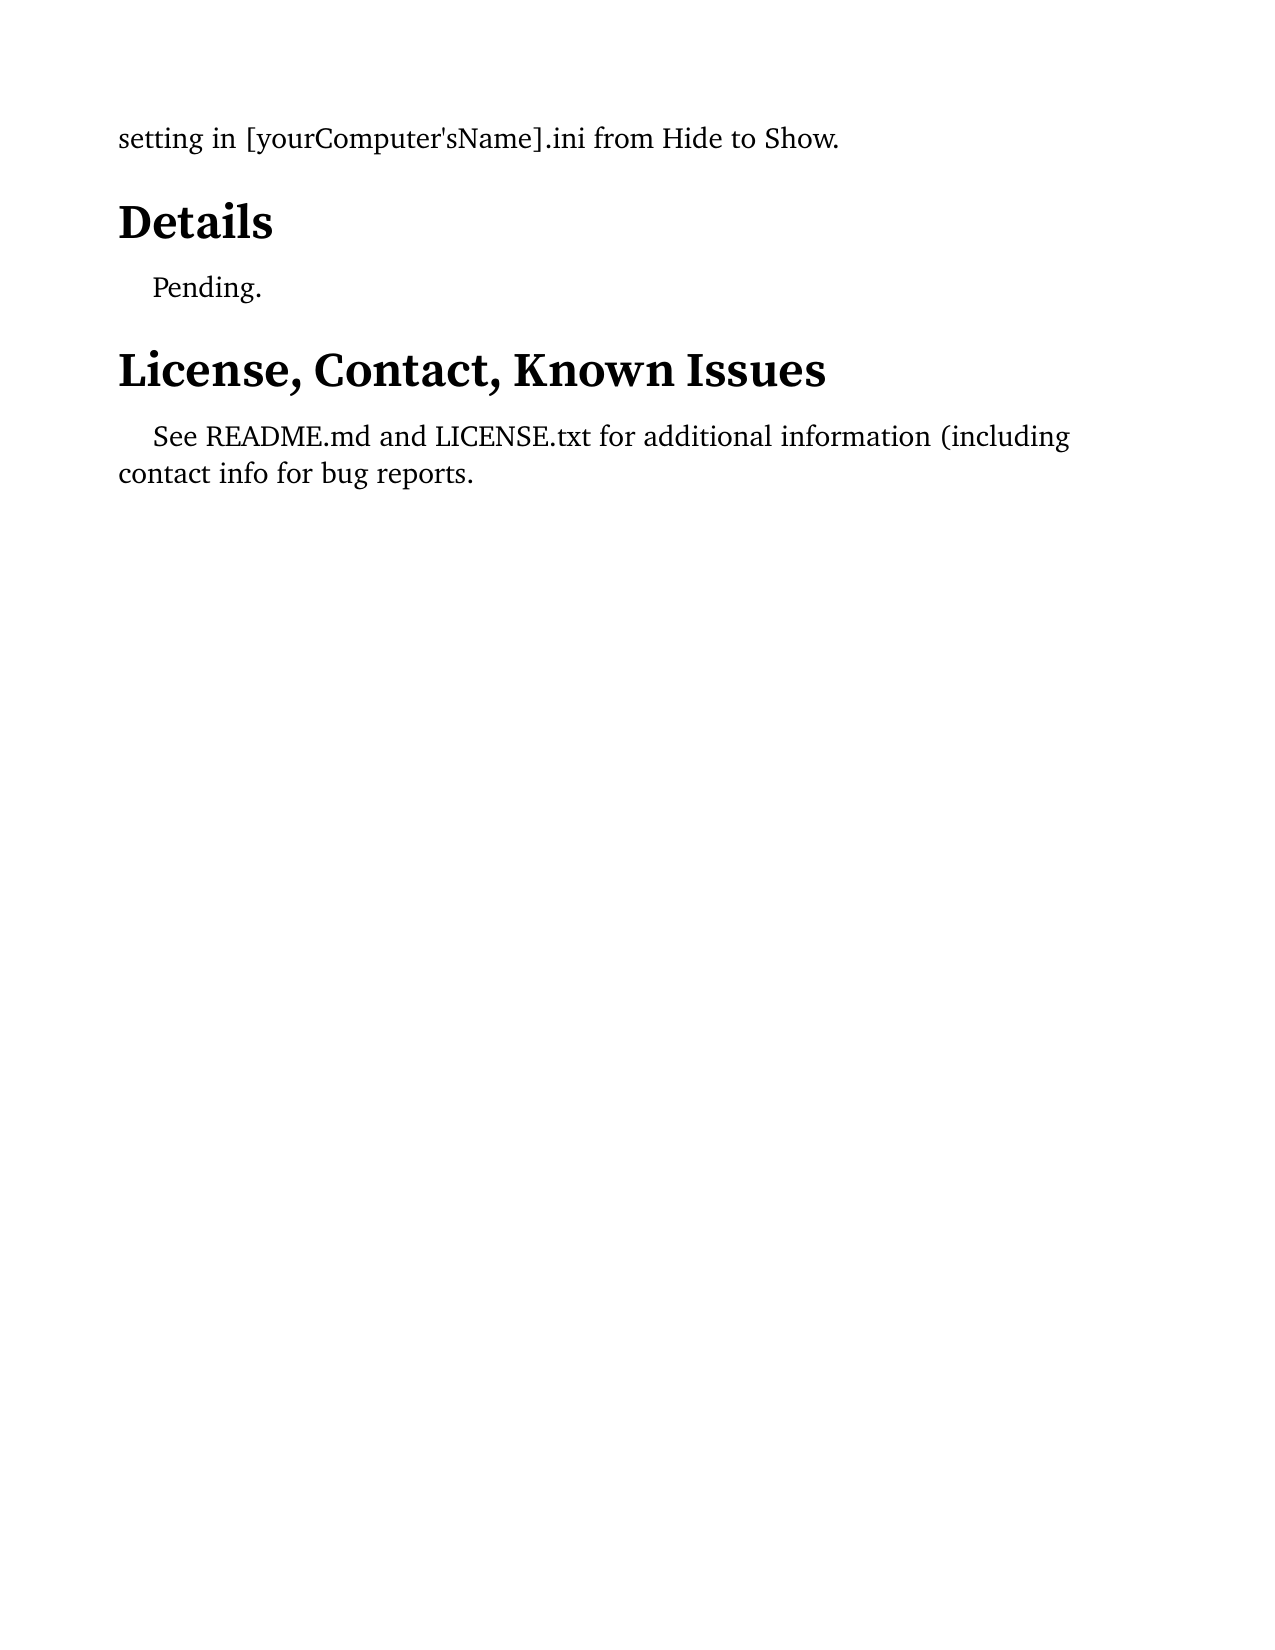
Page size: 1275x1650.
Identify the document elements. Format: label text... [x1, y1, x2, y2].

subtitle License, Contact, Known Issues [118, 342, 1157, 403]
text See README.md and LICENSE.txt for additional information (including contact info for bug reports. [118, 416, 1157, 491]
subtitle Details [118, 193, 1157, 254]
text setting in [yourComputer'sName].ini from Hide to Show. [118, 118, 1157, 156]
text Pending. [118, 267, 1157, 304]
